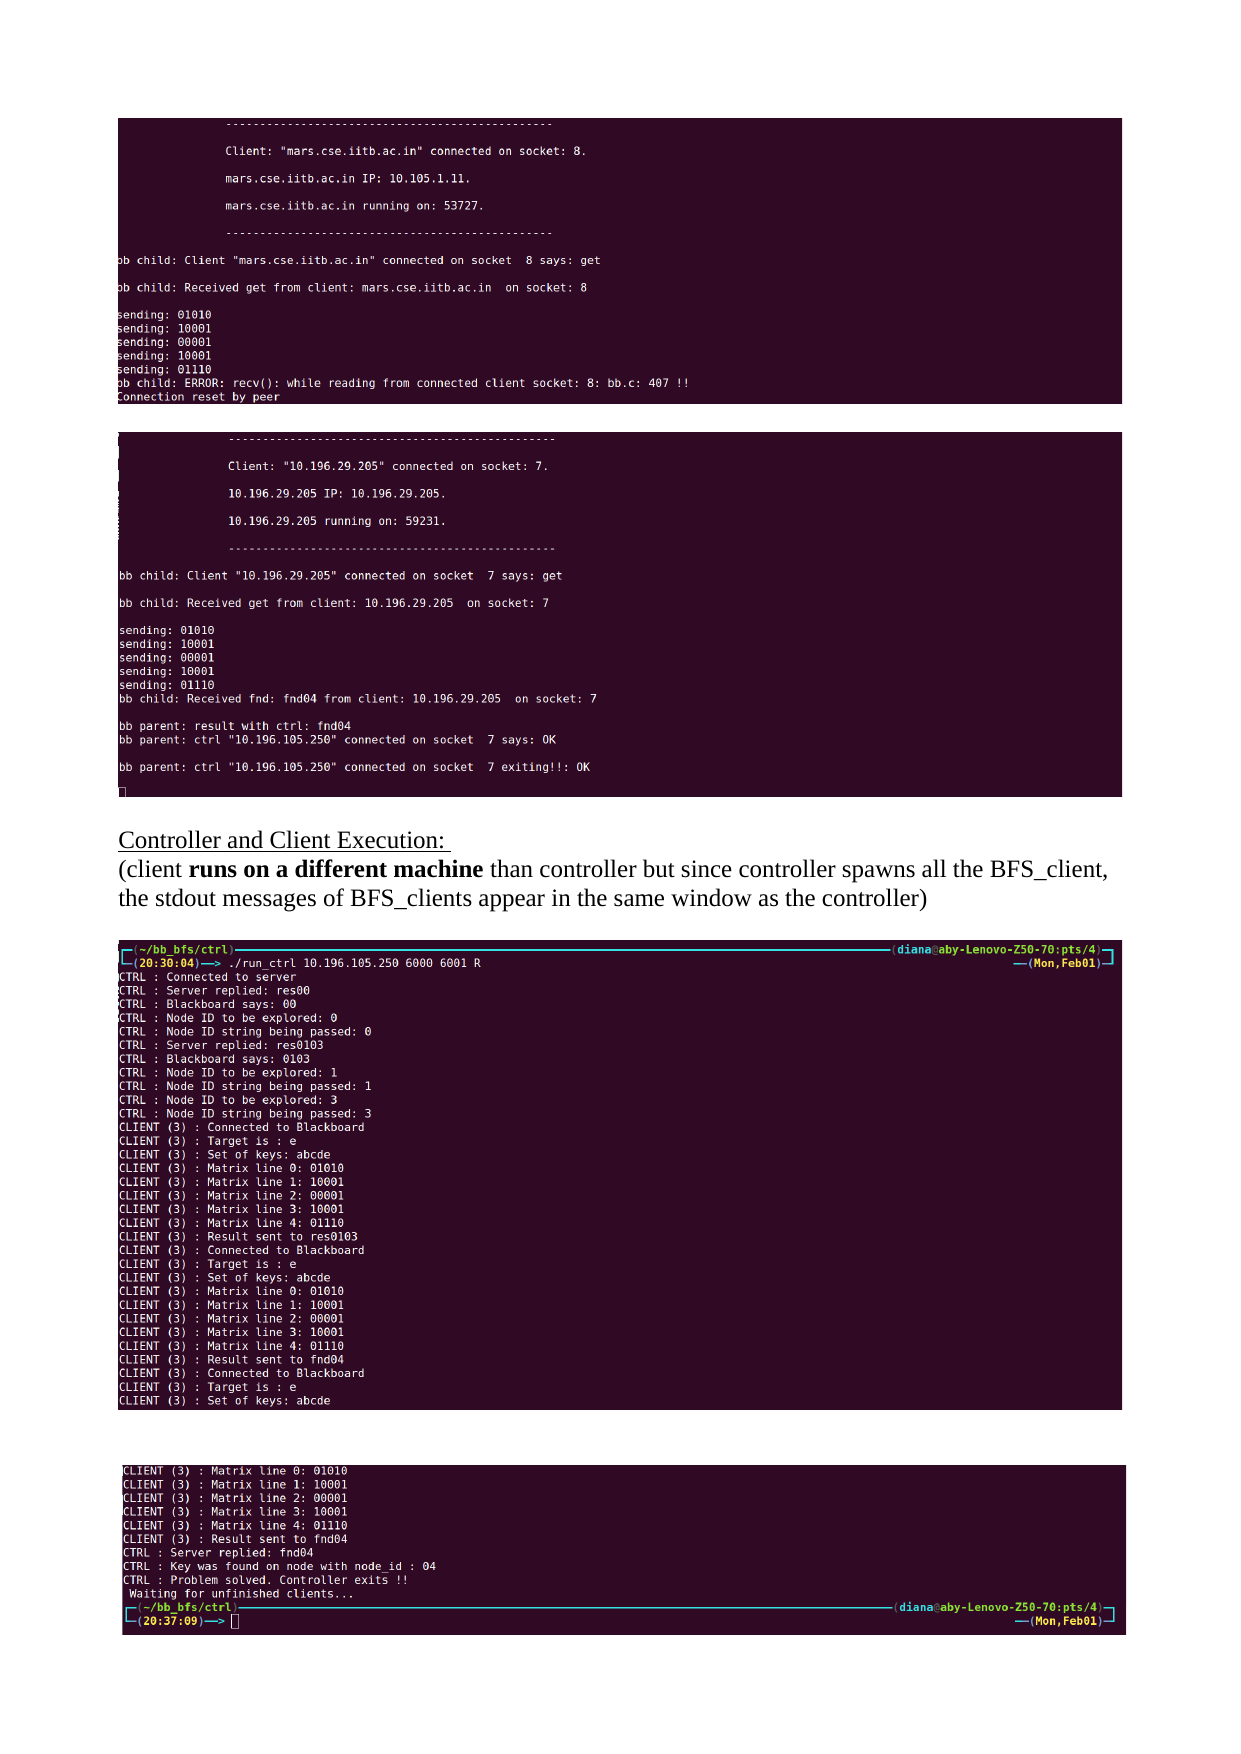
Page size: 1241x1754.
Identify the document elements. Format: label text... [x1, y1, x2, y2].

picture [122, 1465, 1127, 1635]
picture [118, 940, 1123, 1410]
picture [118, 432, 1123, 797]
picture [118, 118, 1123, 404]
text Controller and Client Execution: (client runs on a different machine than controller but since controller spawns all the BFS_client, the stdout messages of BFS_clients appear in the same window as the controller) [118, 826, 1122, 912]
